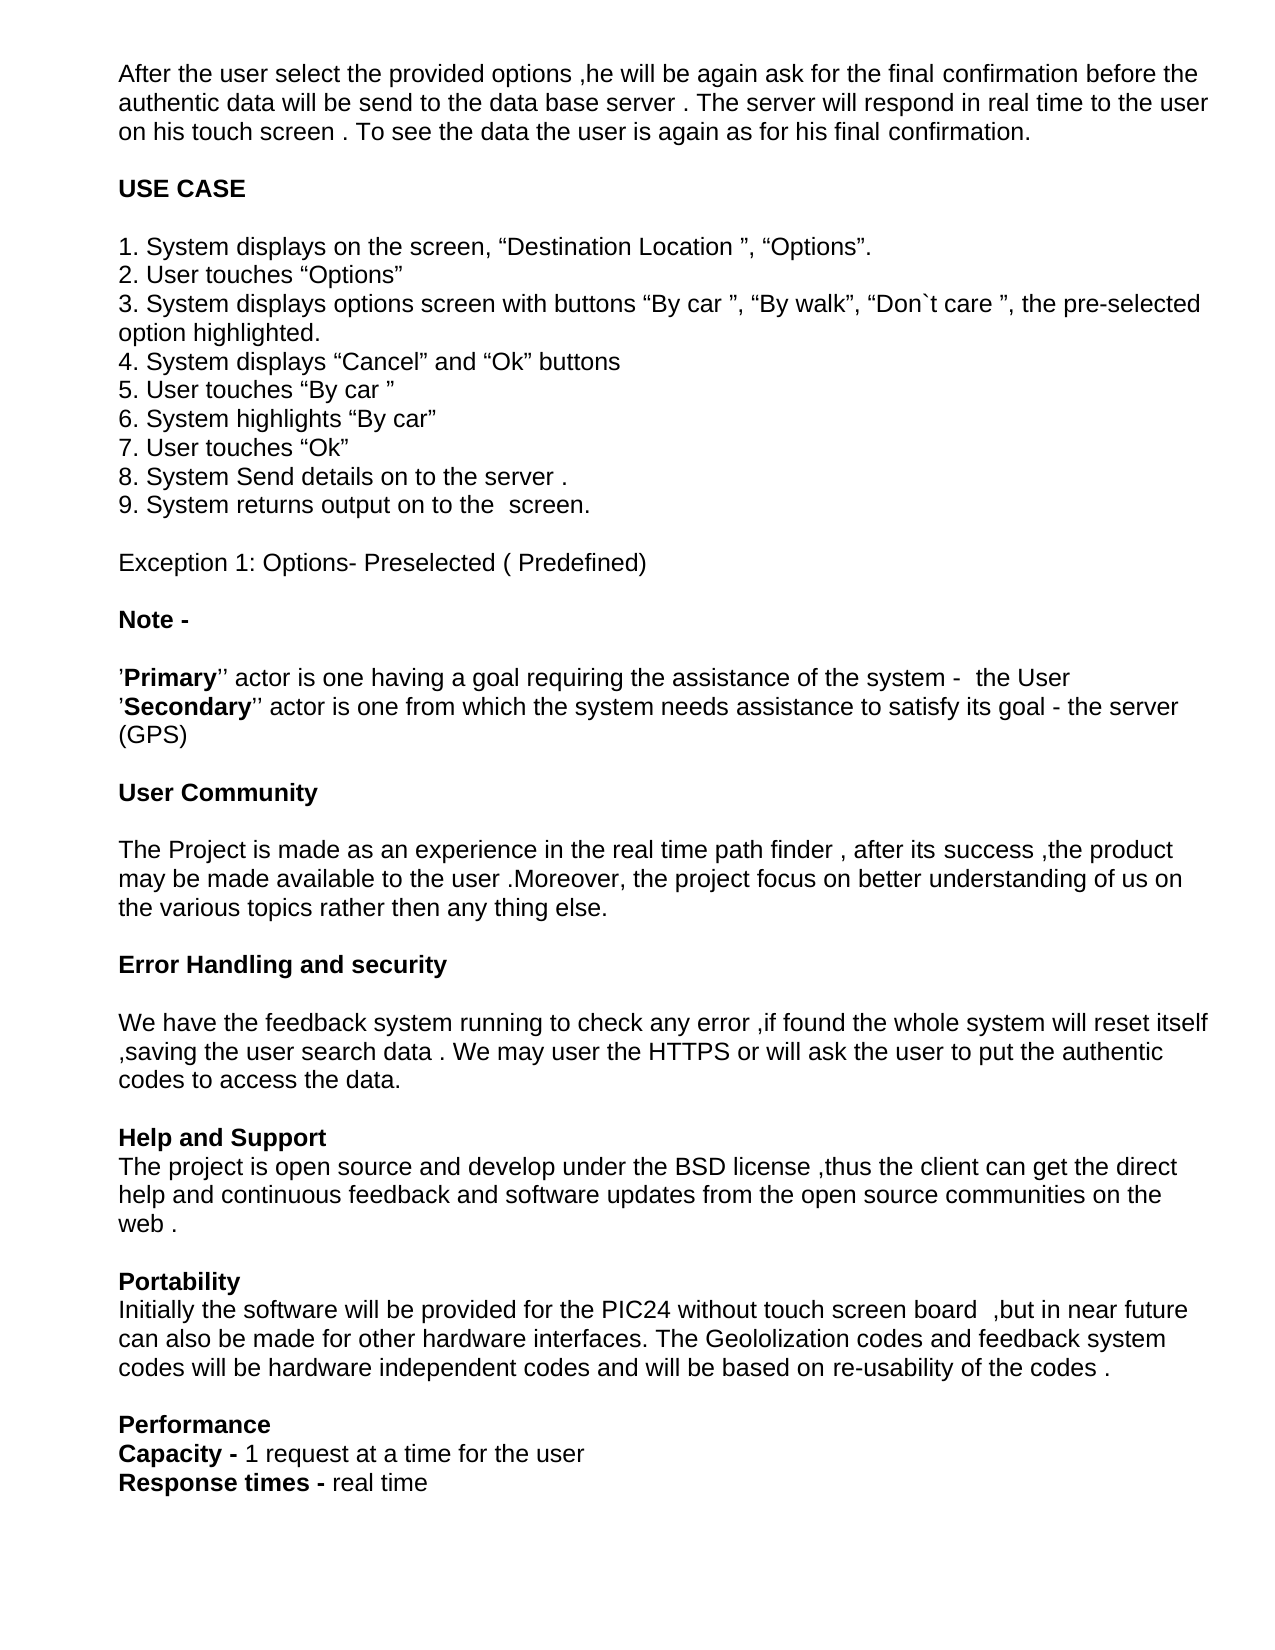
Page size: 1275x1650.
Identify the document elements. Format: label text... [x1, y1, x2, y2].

text Performance Capacity - 1 request at a time for the user Response times - real time [118, 1410, 1216, 1497]
text ’Primary’’ actor is one having a goal requiring the assistance of the system - the User [118, 663, 1216, 692]
text Error Handling and security [118, 950, 1216, 979]
text Help and Support [118, 1123, 1216, 1152]
text Note - [118, 605, 1216, 634]
text USE CASE [118, 174, 1216, 203]
text 8. System Send details on to the server . 9. System returns output on to the screen. Exception 1: Options- Preselected ( Predefined) [118, 462, 1216, 577]
text ’Secondary’’ actor is one from which the system needs assistance to satisfy its goal - the server (GPS) [118, 692, 1216, 749]
text Portability [118, 1267, 1216, 1295]
text User Community [118, 778, 1216, 807]
text 1. System displays on the screen, “Destination Location ”, “Options”. 2. User touches “Options” 3. System displays options screen with buttons “By car ”, “By walk”, “Don`t care ”, the pre-selected option highlighted. 4. System displays “Cancel” and “Ok” buttons 5. User touches “By car ” 6. System highlights “By car” 7. User touches “Ok” [118, 232, 1216, 462]
text Initially the software will be provided for the PIC24 without touch screen board ,but in near future can also be made for other hardware interfaces. The Geololization codes and feedback system codes will be hardware independent codes and will be based on re-usability of the codes . [118, 1295, 1216, 1382]
text The project is open source and develop under the BSD license ,thus the client can get the direct help and continuous feedback and software updates from the open source communities on the web . [118, 1152, 1216, 1238]
text After the user select the provided options ,he will be again ask for the final confirmation before the authentic data will be send to the data base server . The server will respond in real time to the user on his touch screen . To see the data the user is again as for his final confirmation. [118, 59, 1216, 145]
text The Project is made as an experience in the real time path finder , after its success ,the product may be made available to the user .Moreover, the project focus on better understanding of us on the various topics rather then any thing else. [118, 835, 1216, 922]
text We have the feedback system running to check any error ,if found the whole system will reset itself ,saving the user search data . We may user the HTTPS or will ask the user to put the authentic codes to access the data. [118, 1008, 1216, 1094]
